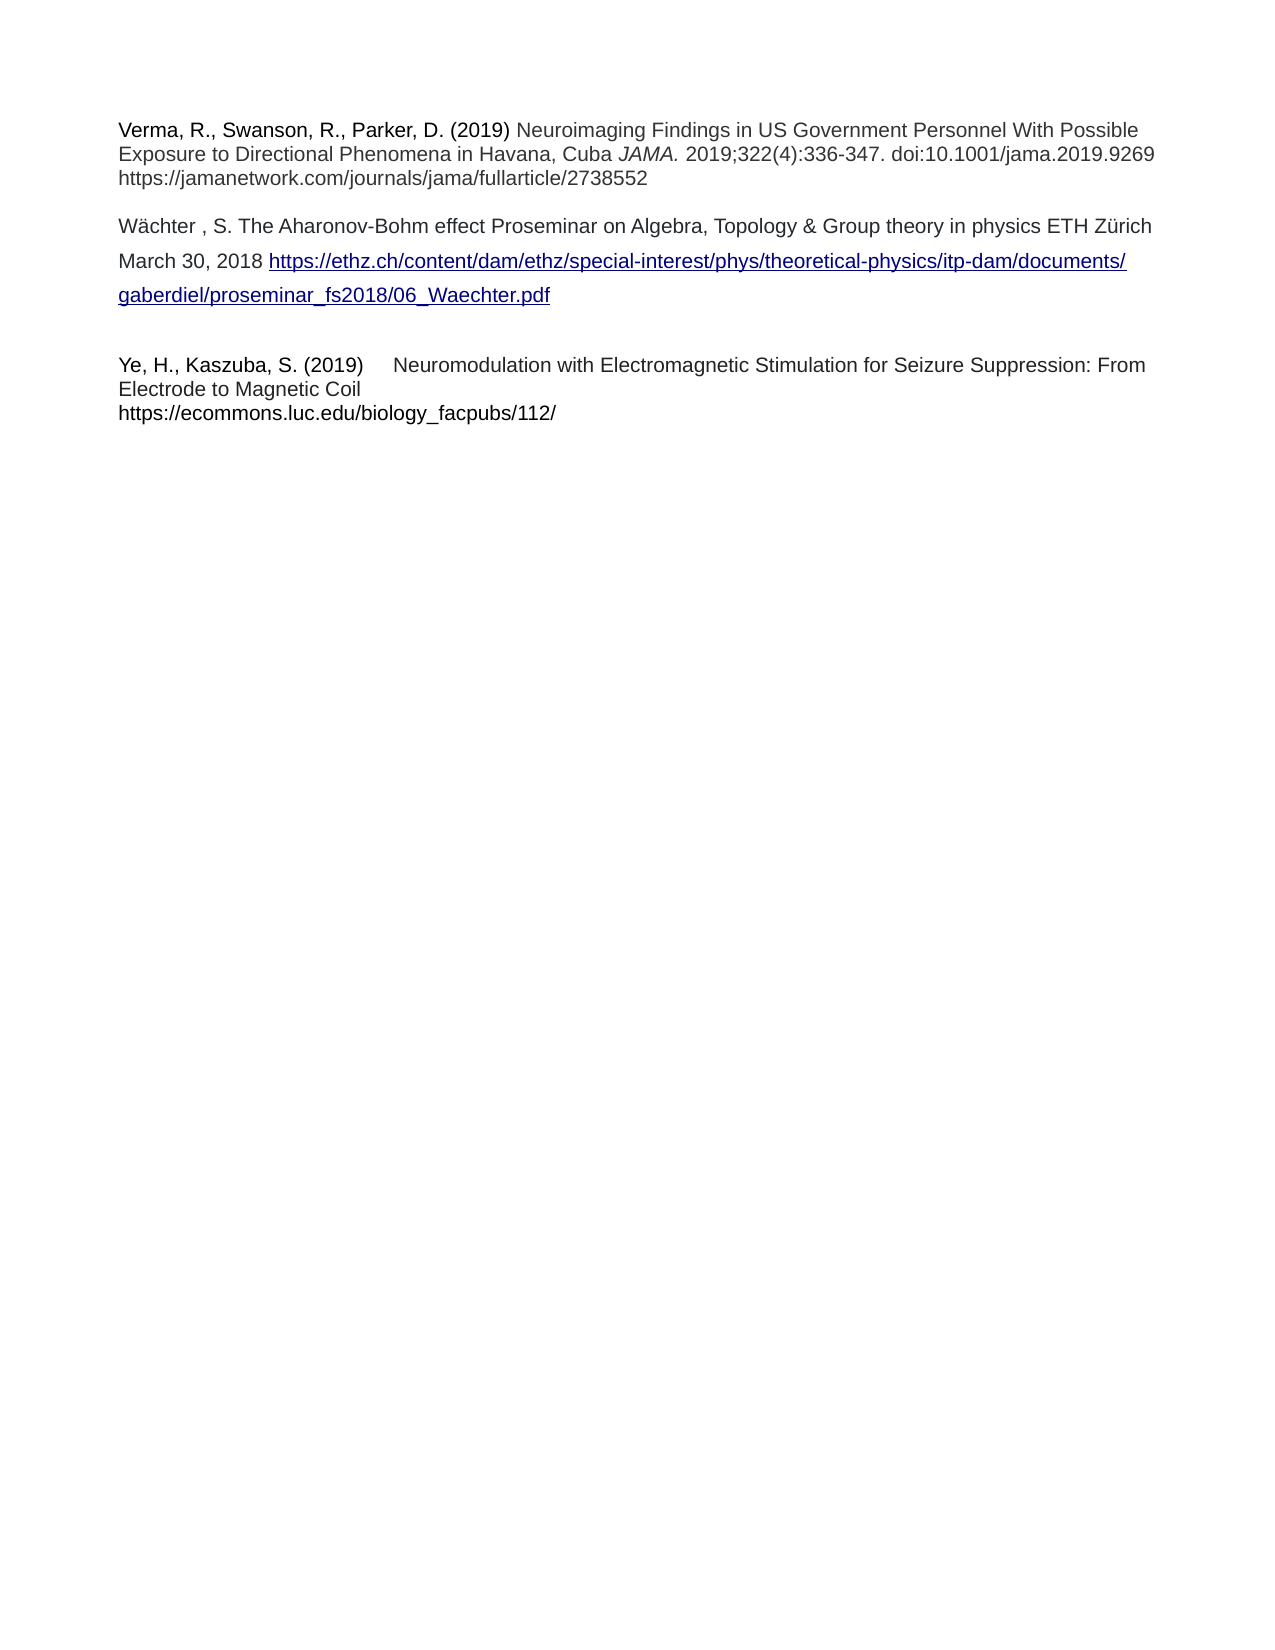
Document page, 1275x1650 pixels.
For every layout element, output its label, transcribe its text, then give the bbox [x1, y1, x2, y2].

text Verma, R., Swanson, R., Parker, D. (2019) Neuroimaging Findings in US Government Personnel With Possible Exposure to Directional Phenomena in Havana, Cuba JAMA. 2019;322(4):336-347. doi:10.1001/jama.2019.9269 https://jamanetwork.com/journals/jama/fullarticle/2738552 [118, 118, 1157, 190]
text Ye, H., Kaszuba, S. (2019) Neuromodulation with Electromagnetic Stimulation for Seizure Suppression: From Electrode to Magnetic Coil [118, 353, 1157, 401]
text Wächter , S. The Aharonov-Bohm effect Proseminar on Algebra, Topology & Group theory in physics ETH Zürich March 30, 2018 https://ethz.ch/content/dam/ethz/special-interest/phys/theoretical-physics/itp-dam/documents/gaberdiel/proseminar_fs2018/06_Waechter.pdf [118, 214, 1157, 307]
text https://ecommons.luc.edu/biology_facpubs/112/ [118, 401, 1157, 424]
